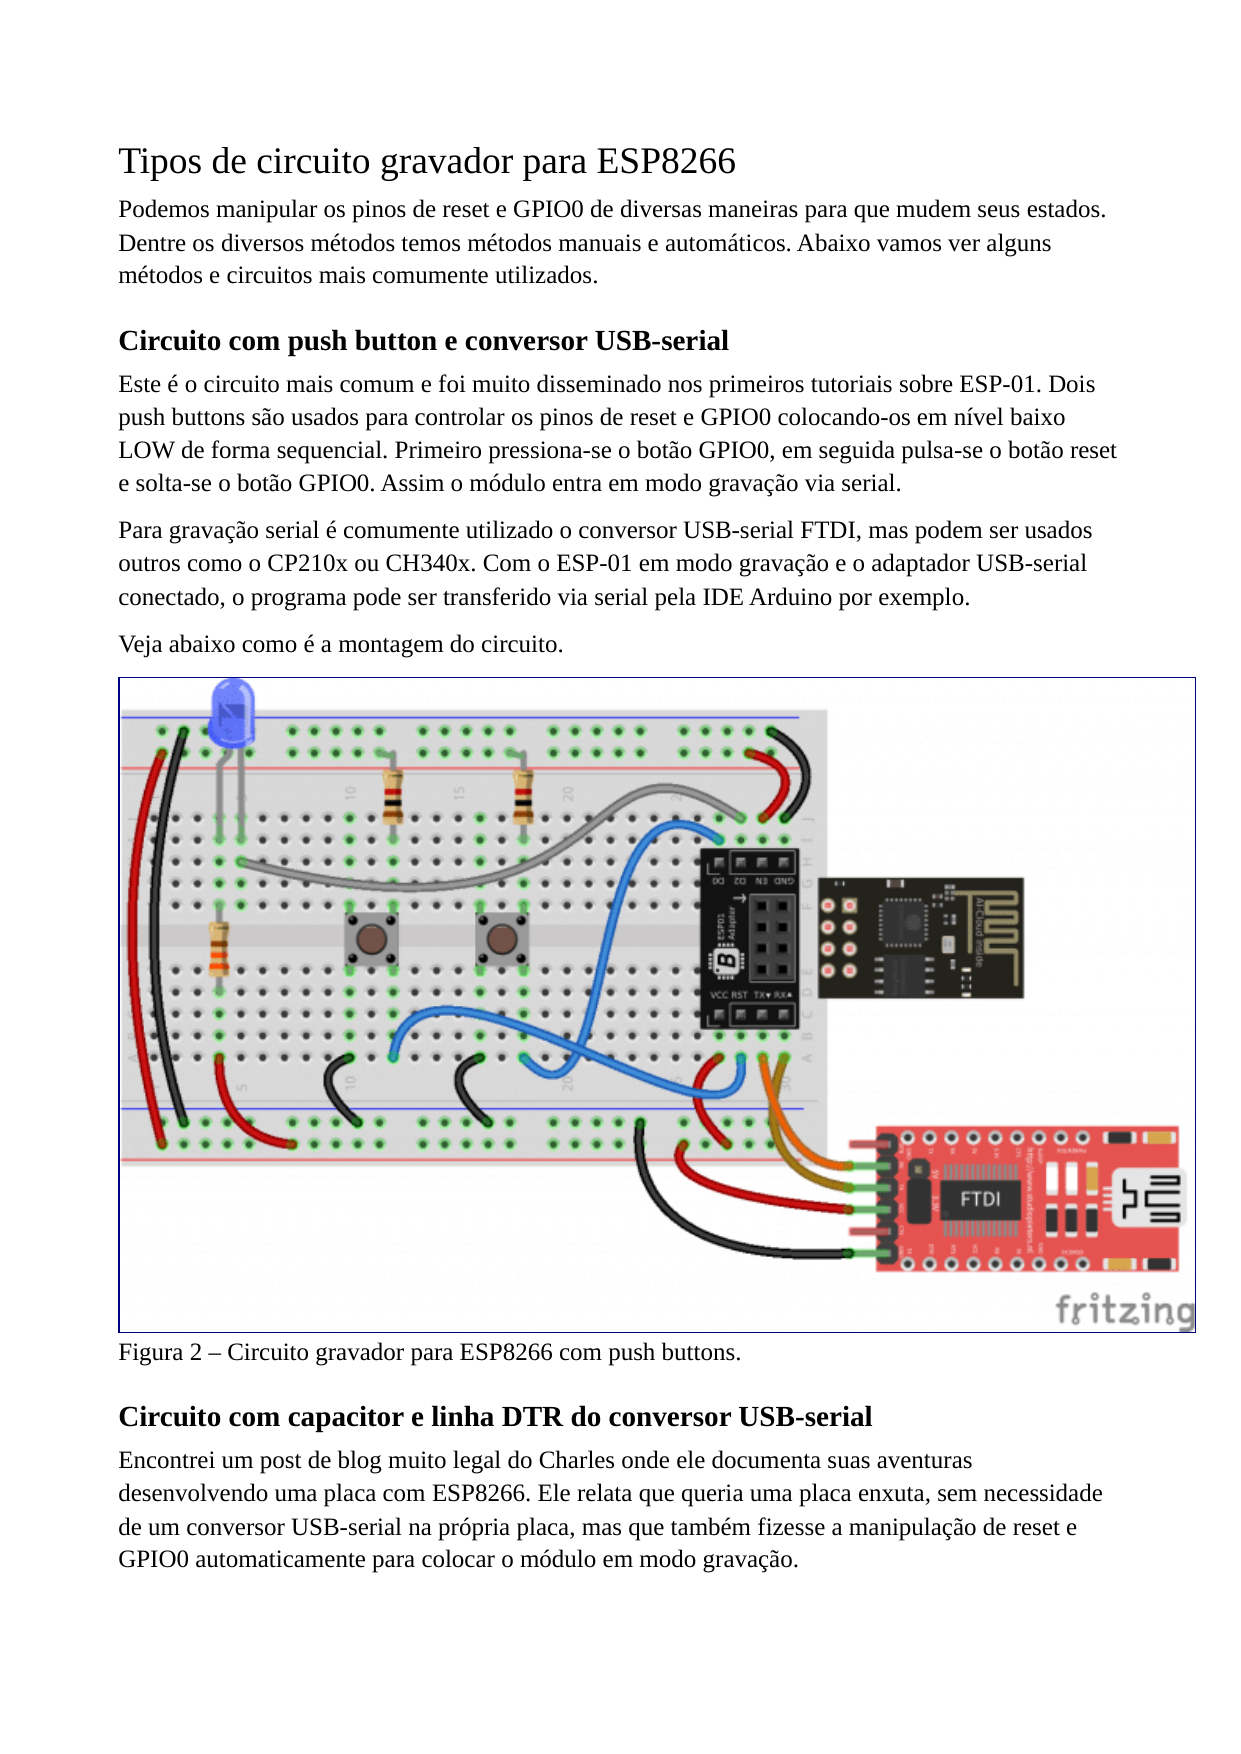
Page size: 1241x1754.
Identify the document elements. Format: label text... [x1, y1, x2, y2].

text Figura 2 – Circuito gravador para ESP8266 com push buttons. [118, 1333, 1122, 1366]
text Podemos manipular os pinos de reset e GPIO0 de diversas maneiras para que mudem seus estados. Dentre os diversos métodos temos métodos manuais e automáticos. Abaixo vamos ver alguns métodos e circuitos mais comumente utilizados. [118, 194, 1122, 289]
picture [120, 678, 1195, 1332]
subtitle Circuito com push button e conversor USB-serial [118, 323, 1122, 356]
text Para gravação serial é comumente utilizado o conversor USB-serial FTDI, mas podem ser usados outros como o CP210x ou CH340x. Com o ESP-01 em modo gravação e o adaptador USB-serial conectado, o programa pode ser transferido via serial pela IDE Arduino por exemplo. [118, 516, 1122, 610]
subtitle Circuito com capacitor e linha DTR do conversor USB-serial [118, 1399, 1122, 1433]
text Encontrei um post de blog muito legal do Charles onde ele documenta suas aventuras desenvolvendo uma placa com ESP8266. Ele relata que queria uma placa enxuta, sem necessidade de um conversor USB-serial na própria placa, mas que também fizesse a manipulação de reset e GPIO0 automaticamente para colocar o módulo em modo gravação. [118, 1446, 1122, 1573]
text Este é o circuito mais comum e foi muito disseminado nos primeiros tutoriais sobre ESP-01. Dois push buttons são usados para controlar os pinos de reset e GPIO0 colocando-os em nível baixo LOW de forma sequencial. Primeiro pressiona-se o botão GPIO0, em seguida pulsa-se o botão reset e solta-se o botão GPIO0. Assim o módulo entra em modo gravação via serial. [118, 369, 1122, 497]
text Veja abaixo como é a montagem do circuito. [118, 629, 1122, 658]
subtitle Tipos de circuito gravador para ESP8266 [118, 139, 1122, 182]
